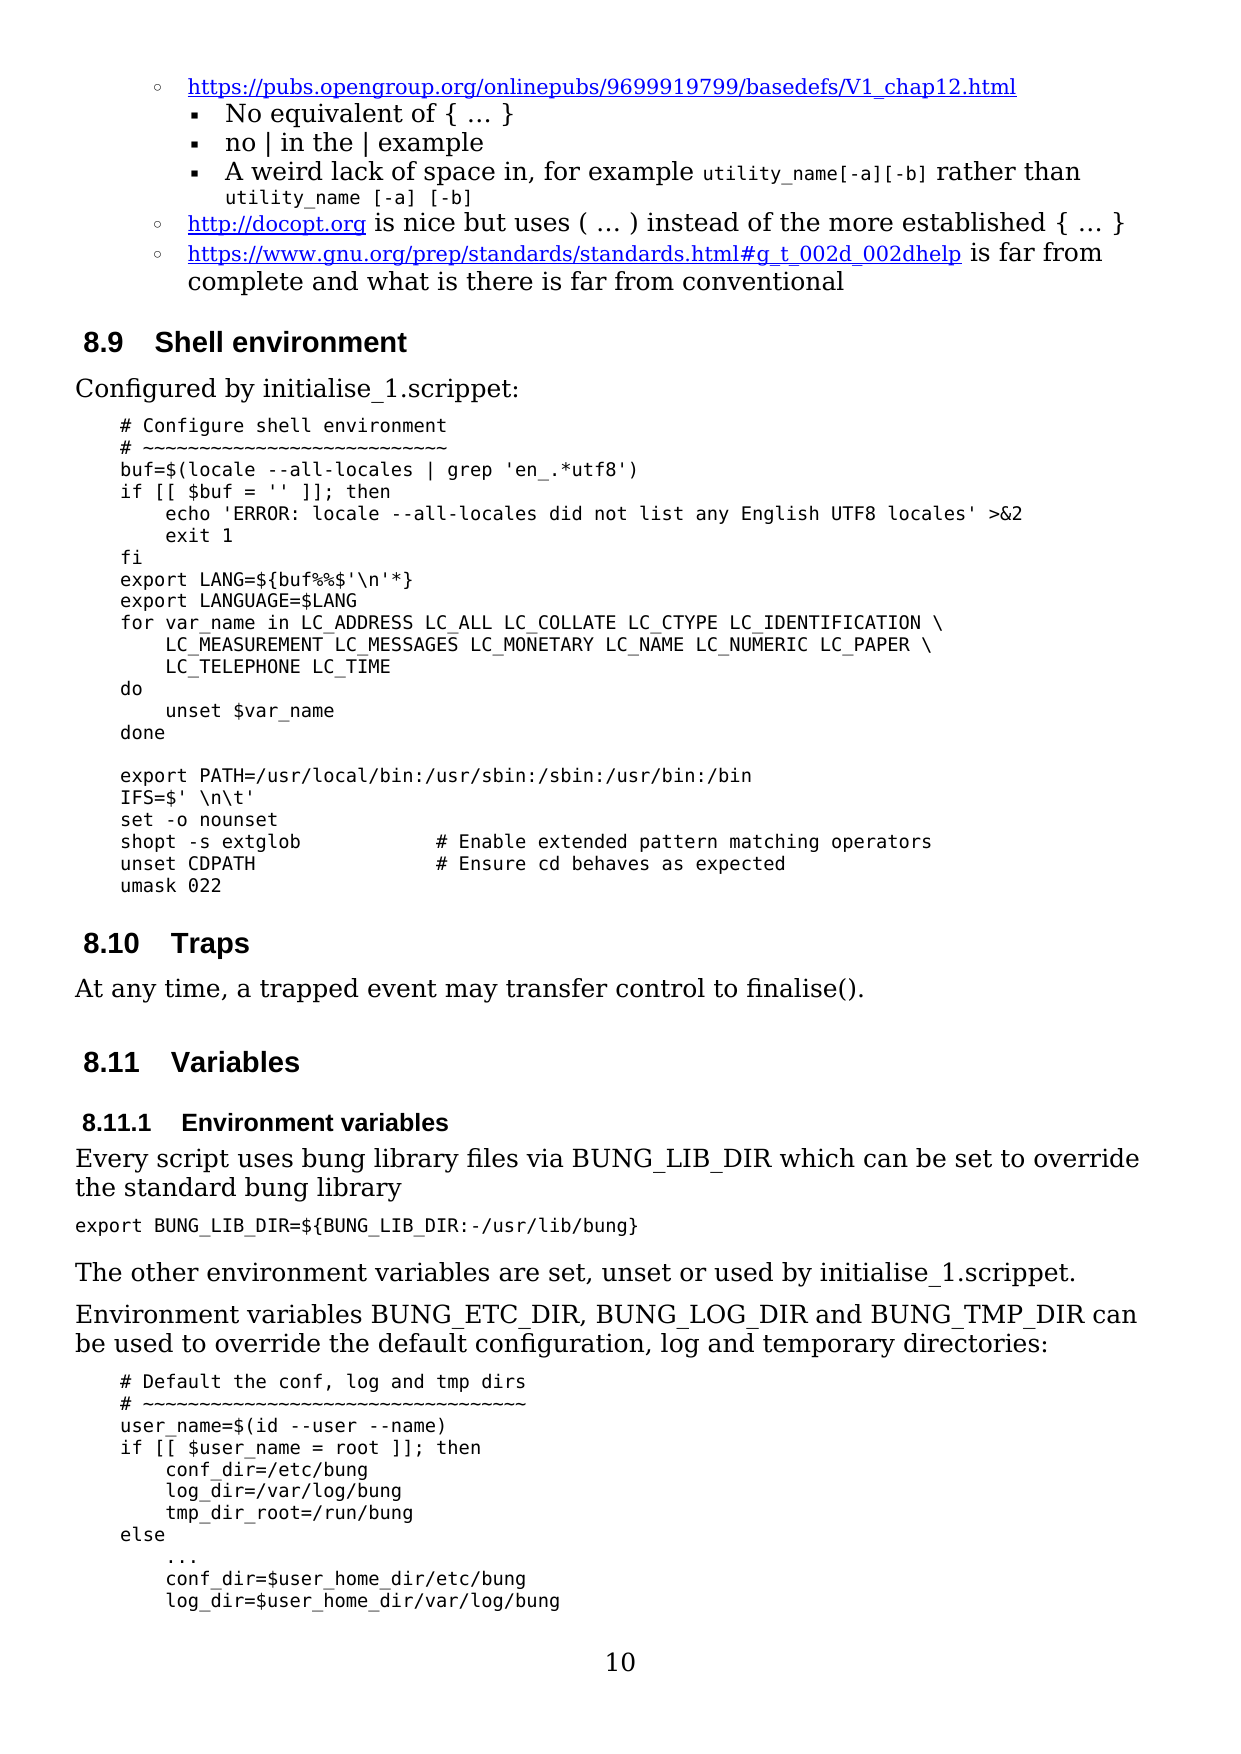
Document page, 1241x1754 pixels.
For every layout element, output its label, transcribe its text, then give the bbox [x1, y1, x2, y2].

text unset $var_name [75, 700, 1166, 722]
text if [[ $buf = '' ]]; then [75, 481, 1166, 503]
text Every script uses bung library files via BUNG_LIB_DIR which can be set to override the standard bung library [75, 1144, 1166, 1202]
text # Configure shell environment [75, 415, 1166, 437]
text log_dir=$user_home_dir/var/log/bung [75, 1590, 1166, 1612]
list http://docopt.org is nice but uses ( … ) instead of the more established { … } [150, 209, 1166, 238]
text At any time, a trapped event may transfer control to finalise(). [75, 974, 1166, 1003]
text Environment variables BUNG_ETC_DIR, BUNG_LOG_DIR and BUNG_TMP_DIR can be used to override the default configuration, log and temporary directories: [75, 1300, 1166, 1358]
text export LANG=${buf%%$'\n'*} [75, 568, 1166, 590]
text if [[ $user_name = root ]]; then [75, 1437, 1166, 1458]
text umask 022 [75, 875, 1166, 897]
text shopt -s extglob # Enable extended pattern matching operators [75, 831, 1166, 853]
list https://www.gnu.org/prep/standards/standards.html#g_t_002d_002dhelp is far from complete and what is there is far from conventional [150, 238, 1166, 296]
text else [75, 1524, 1166, 1546]
text do [75, 678, 1166, 700]
text export BUNG_LIB_DIR=${BUNG_LIB_DIR:-/usr/lib/bung} [75, 1215, 1166, 1237]
subtitle Environment variables [75, 1108, 1166, 1136]
text log_dir=/var/log/bung [75, 1480, 1166, 1502]
text LC_MEASUREMENT LC_MESSAGES LC_MONETARY LC_NAME LC_NUMERIC LC_PAPER \ [75, 634, 1166, 656]
list no | in the | example [187, 128, 1166, 158]
text IFS=$' \n\t' [75, 787, 1166, 809]
text export LANGUAGE=$LANG [75, 590, 1166, 612]
text fi [75, 547, 1166, 568]
text LC_TELEPHONE LC_TIME [75, 656, 1166, 678]
text conf_dir=/etc/bung [75, 1458, 1166, 1480]
text user_name=$(id --user --name) [75, 1415, 1166, 1437]
text exit 1 [75, 525, 1166, 547]
text export PATH=/usr/local/bin:/usr/sbin:/sbin:/usr/bin:/bin [75, 765, 1166, 787]
text The other environment variables are set, unset or used by initialise_1.scrippet. [75, 1258, 1166, 1288]
text Configured by initialise_1.scrippet: [75, 374, 1166, 403]
text conf_dir=$user_home_dir/etc/bung [75, 1568, 1166, 1590]
text unset CDPATH # Ensure cd behaves as expected [75, 853, 1166, 875]
subtitle Shell environment [75, 326, 1166, 359]
text # Default the conf, log and tmp dirs [75, 1371, 1166, 1393]
text # ~~~~~~~~~~~~~~~~~~~~~~~~~~~ [75, 437, 1166, 459]
text echo 'ERROR: locale --all-locales did not list any English UTF8 locales' >&2 [75, 503, 1166, 525]
list A weird lack of space in, for example utility_name[-a][-b] rather than utility_name [-a] [-b] [187, 158, 1166, 209]
text tmp_dir_root=/run/bung [75, 1502, 1166, 1524]
text # ~~~~~~~~~~~~~~~~~~~~~~~~~~~~~~~~~~ [75, 1393, 1166, 1415]
text buf=$(locale --all-locales | grep 'en_.*utf8') [75, 459, 1166, 481]
text ... [75, 1546, 1166, 1568]
subtitle Variables [75, 1046, 1166, 1078]
list No equivalent of { … } [187, 99, 1166, 128]
text done [75, 722, 1166, 743]
subtitle Traps [75, 927, 1166, 959]
text for var_name in LC_ADDRESS LC_ALL LC_COLLATE LC_CTYPE LC_IDENTIFICATION \ [75, 612, 1166, 634]
list https://pubs.opengroup.org/onlinepubs/9699919799/basedefs/V1_chap12.html [150, 75, 1166, 99]
text set -o nounset [75, 809, 1166, 831]
